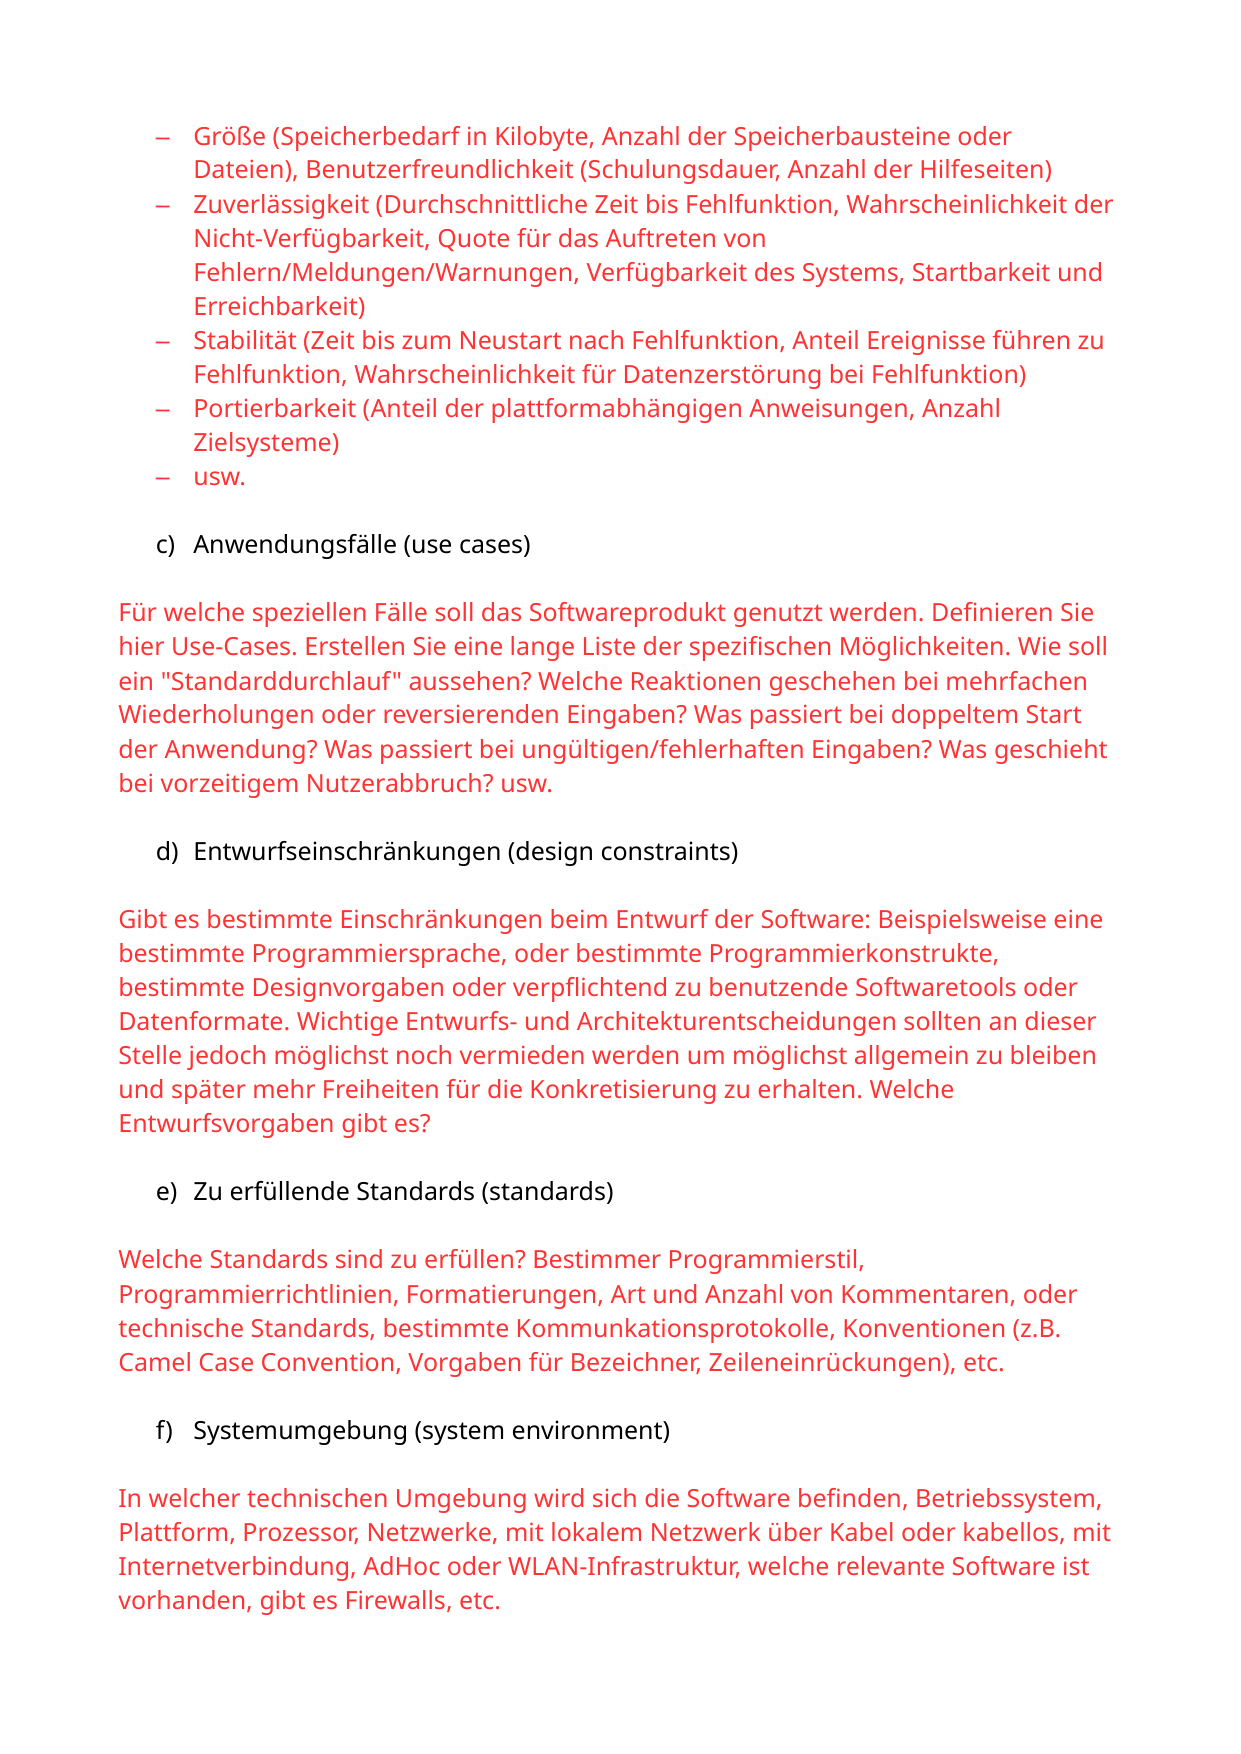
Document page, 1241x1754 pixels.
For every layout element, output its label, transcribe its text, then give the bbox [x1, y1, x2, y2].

list Größe (Speicherbedarf in Kilobyte, Anzahl der Speicherbausteine oder Dateien), Benutzerfreundlichkeit (Schulungsdauer, Anzahl der Hilfeseiten) [156, 118, 1122, 186]
list Entwurfseinschränkungen (design constraints) [156, 833, 1122, 867]
list Stabilität (Zeit bis zum Neustart nach Fehlfunktion, Anteil Ereignisse führen zu Fehlfunktion, Wahrscheinlichkeit für Datenzerstörung bei Fehlfunktion) [156, 322, 1122, 391]
list Systemumgebung (system environment) [156, 1412, 1122, 1447]
text In welcher technischen Umgebung wird sich die Software befinden, Betriebssystem, Plattform, Prozessor, Netzwerke, mit lokalem Netzwerk über Kabel oder kabellos, mit Internetverbindung, AdHoc oder WLAN-Infrastruktur, welche relevante Software ist vorhanden, gibt es Firewalls, etc. [118, 1481, 1122, 1617]
text Gibt es bestimmte Einschränkungen beim Entwurf der Software: Beispielsweise eine bestimmte Programmiersprache, oder bestimmte Programmierkonstrukte, bestimmte Designvorgaben oder verpflichtend zu benutzende Softwaretools oder Datenformate. Wichtige Entwurfs- und Architekturentscheidungen sollten an dieser Stelle jedoch möglichst noch vermieden werden um möglichst allgemein zu bleiben und später mehr Freiheiten für die Konkretisierung zu erhalten. Welche Entwurfsvorgaben gibt es? [118, 902, 1122, 1140]
text Welche Standards sind zu erfüllen? Bestimmer Programmierstil, Programmierrichtlinien, Formatierungen, Art und Anzahl von Kommentaren, oder technische Standards, bestimmte Kommunkationsprotokolle, Konventionen (z.B. Camel Case Convention, Vorgaben für Bezeichner, Zeileneinrückungen), etc. [118, 1242, 1122, 1378]
list usw. [156, 459, 1122, 493]
list Anwendungsfälle (use cases) [156, 527, 1122, 561]
list Portierbarkeit (Anteil der plattformabhängigen Anweisungen, Anzahl Zielsysteme) [156, 391, 1122, 459]
text Für welche speziellen Fälle soll das Softwareprodukt genutzt werden. Definieren Sie hier Use-Cases. Erstellen Sie eine lange Liste der spezifischen Möglichkeiten. Wie soll ein "Standarddurchlauf" aussehen? Welche Reaktionen geschehen bei mehrfachen Wiederholungen oder reversierenden Eingaben? Was passiert bei doppeltem Start der Anwendung? Was passiert bei ungültigen/fehlerhaften Eingaben? Was geschieht bei vorzeitigem Nutzerabbruch? usw. [118, 595, 1122, 799]
list Zu erfüllende Standards (standards) [156, 1174, 1122, 1208]
list Zuverlässigkeit (Durchschnittliche Zeit bis Fehlfunktion, Wahrscheinlichkeit der Nicht-Verfügbarkeit, Quote für das Auftreten von Fehlern/Meldungen/Warnungen, Verfügbarkeit des Systems, Startbarkeit und Erreichbarkeit) [156, 186, 1122, 322]
